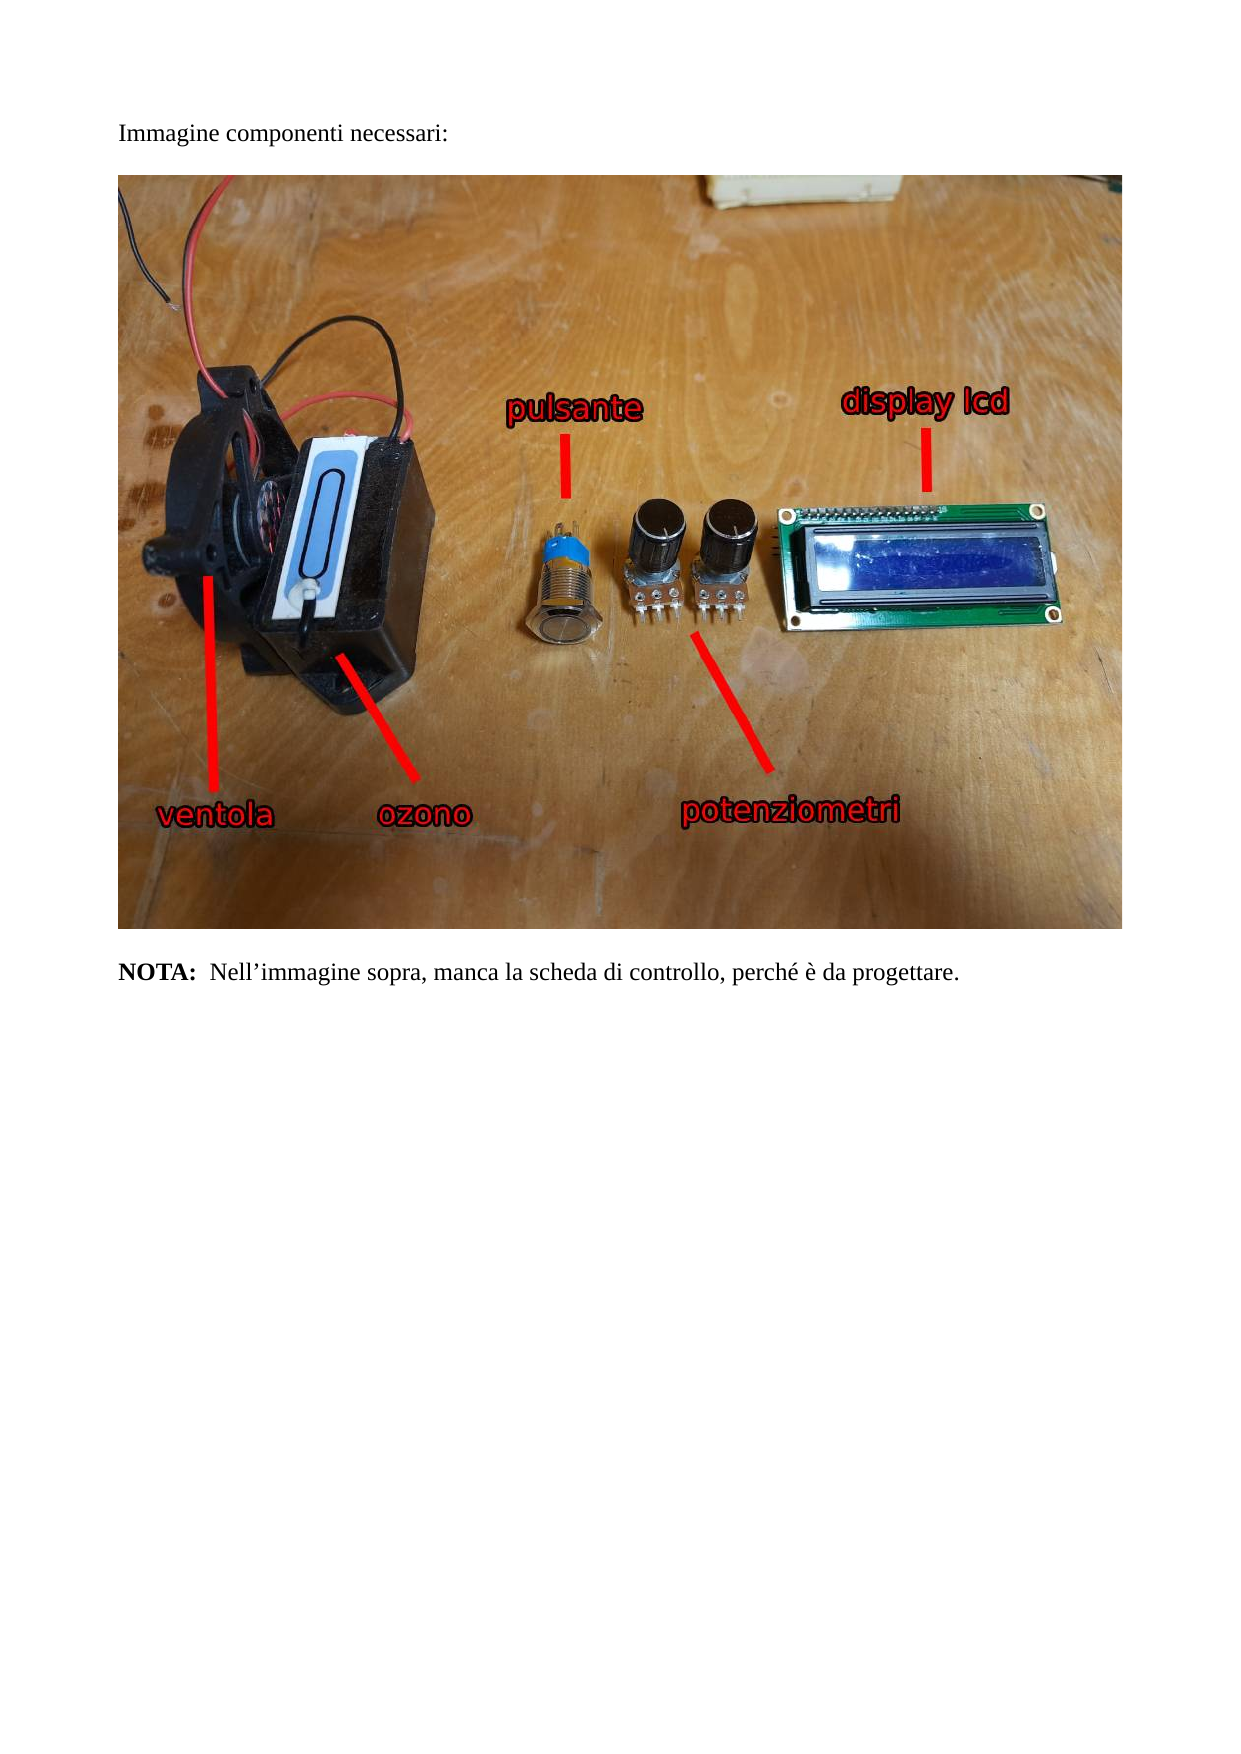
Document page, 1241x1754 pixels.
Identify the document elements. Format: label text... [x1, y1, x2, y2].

text NOTA: Nell’immagine sopra, manca la scheda di controllo, perché è da progettare. [118, 957, 1122, 986]
text Immagine componenti necessari: [118, 118, 1122, 147]
picture [118, 175, 1123, 929]
